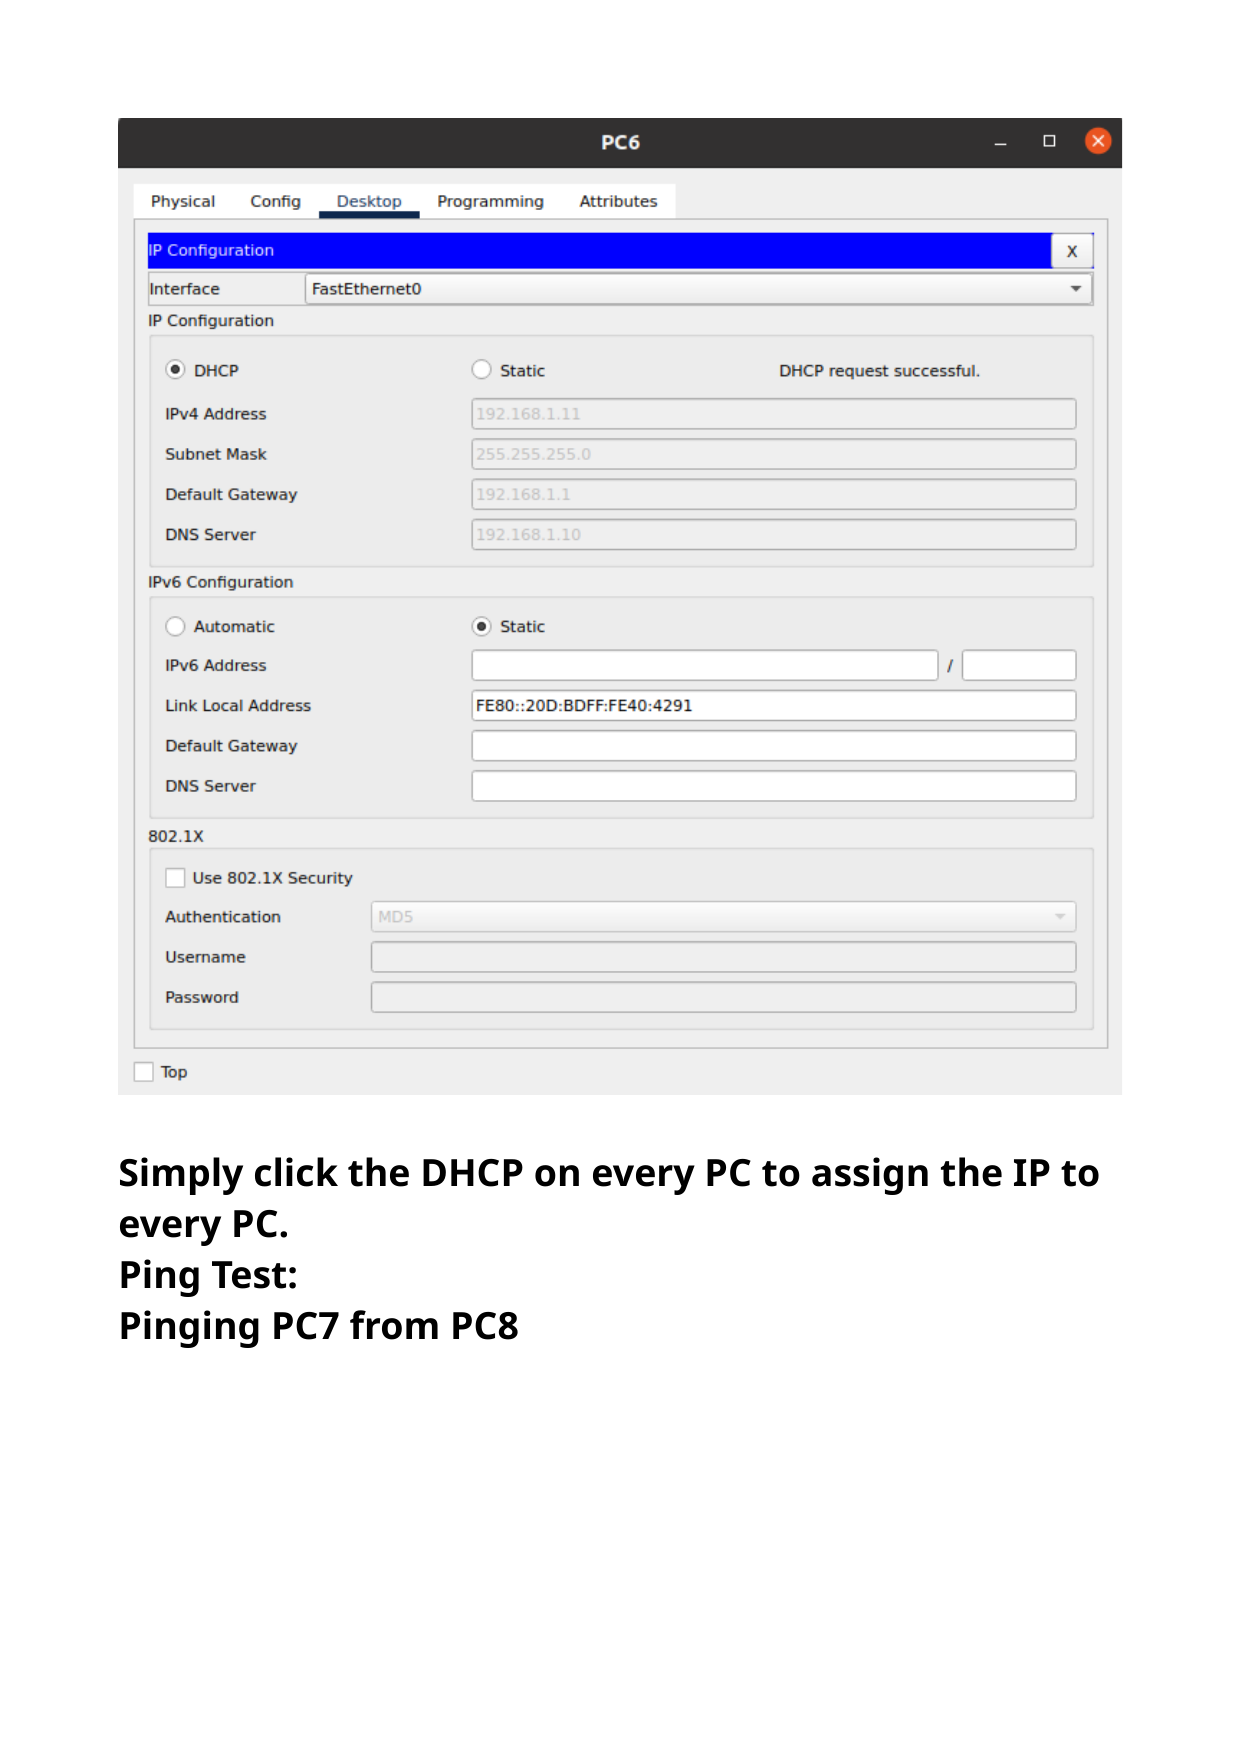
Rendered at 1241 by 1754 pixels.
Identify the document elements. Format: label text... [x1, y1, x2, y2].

text Ping Test: [118, 1248, 1122, 1299]
text Simply click the DHCP on every PC to assign the IP to every PC. [118, 1146, 1122, 1248]
picture [118, 118, 1123, 1095]
text Pinging PC7 from PC8 [118, 1299, 1122, 1350]
